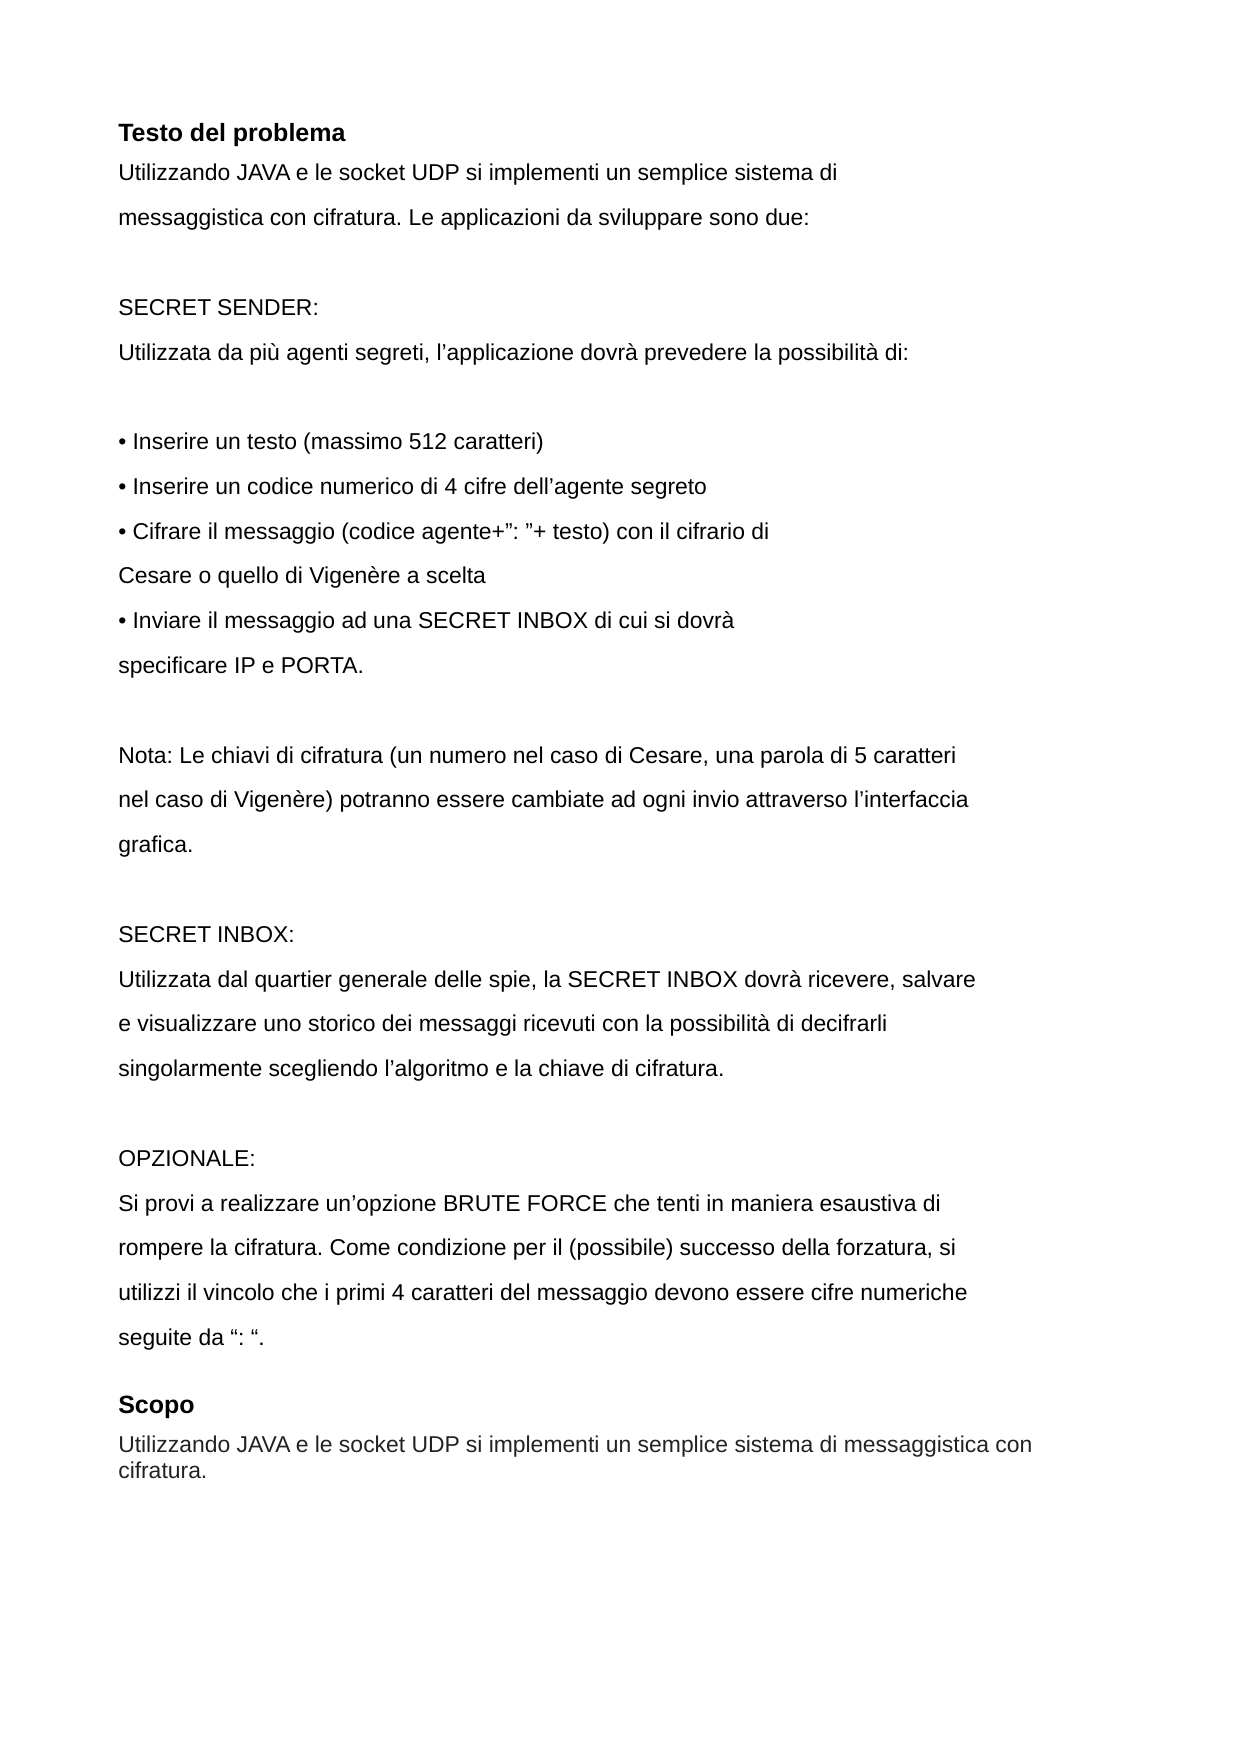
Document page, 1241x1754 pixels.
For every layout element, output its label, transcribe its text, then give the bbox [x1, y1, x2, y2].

text Utilizzata da più agenti segreti, l’applicazione dovrà prevedere la possibilità di: [118, 338, 1122, 365]
text • Inserire un testo (massimo 512 caratteri) [118, 428, 1122, 454]
text e visualizzare uno storico dei messaggi ricevuti con la possibilità di decifrarli [118, 1010, 1122, 1037]
text seguite da “: “. [118, 1324, 1122, 1350]
text grafica. [118, 831, 1122, 858]
text Cesare o quello di Vigenère a scelta [118, 562, 1122, 589]
text Utilizzata dal quartier generale delle spie, la SECRET INBOX dovrà ricevere, salvare [118, 966, 1122, 992]
text utilizzi il vincolo che i primi 4 caratteri del messaggio devono essere cifre numeriche [118, 1279, 1122, 1306]
text • Inviare il messaggio ad una SECRET INBOX di cui si dovrà [118, 607, 1122, 634]
text OPZIONALE: [118, 1145, 1122, 1171]
text • Inserire un codice numerico di 4 cifre dell’agente segreto [118, 473, 1122, 499]
text Utilizzando JAVA e le socket UDP si implementi un semplice sistema di [118, 159, 1122, 186]
subtitle Testo del problema [118, 118, 1122, 147]
subtitle Scopo [118, 1389, 1122, 1418]
text rompere la cifratura. Come condizione per il (possibile) successo della forzatura, si [118, 1234, 1122, 1261]
text SECRET SENDER: [118, 294, 1122, 320]
text SECRET INBOX: [118, 921, 1122, 947]
text messaggistica con cifratura. Le applicazioni da sviluppare sono due: [118, 204, 1122, 231]
text nel caso di Vigenère) potranno essere cambiate ad ogni invio attraverso l’interfaccia [118, 786, 1122, 813]
text Si provi a realizzare un’opzione BRUTE FORCE che tenti in maniera esaustiva di [118, 1189, 1122, 1216]
text singolarmente scegliendo l’algoritmo e la chiave di cifratura. [118, 1055, 1122, 1082]
text specificare IP e PORTA. [118, 652, 1122, 678]
text • Cifrare il messaggio (codice agente+”: ”+ testo) con il cifrario di [118, 518, 1122, 544]
text Utilizzando JAVA e le socket UDP si implementi un semplice sistema di messaggistica con cifratura. [118, 1431, 1122, 1483]
text Nota: Le chiavi di cifratura (un numero nel caso di Cesare, una parola di 5 caratteri [118, 742, 1122, 768]
